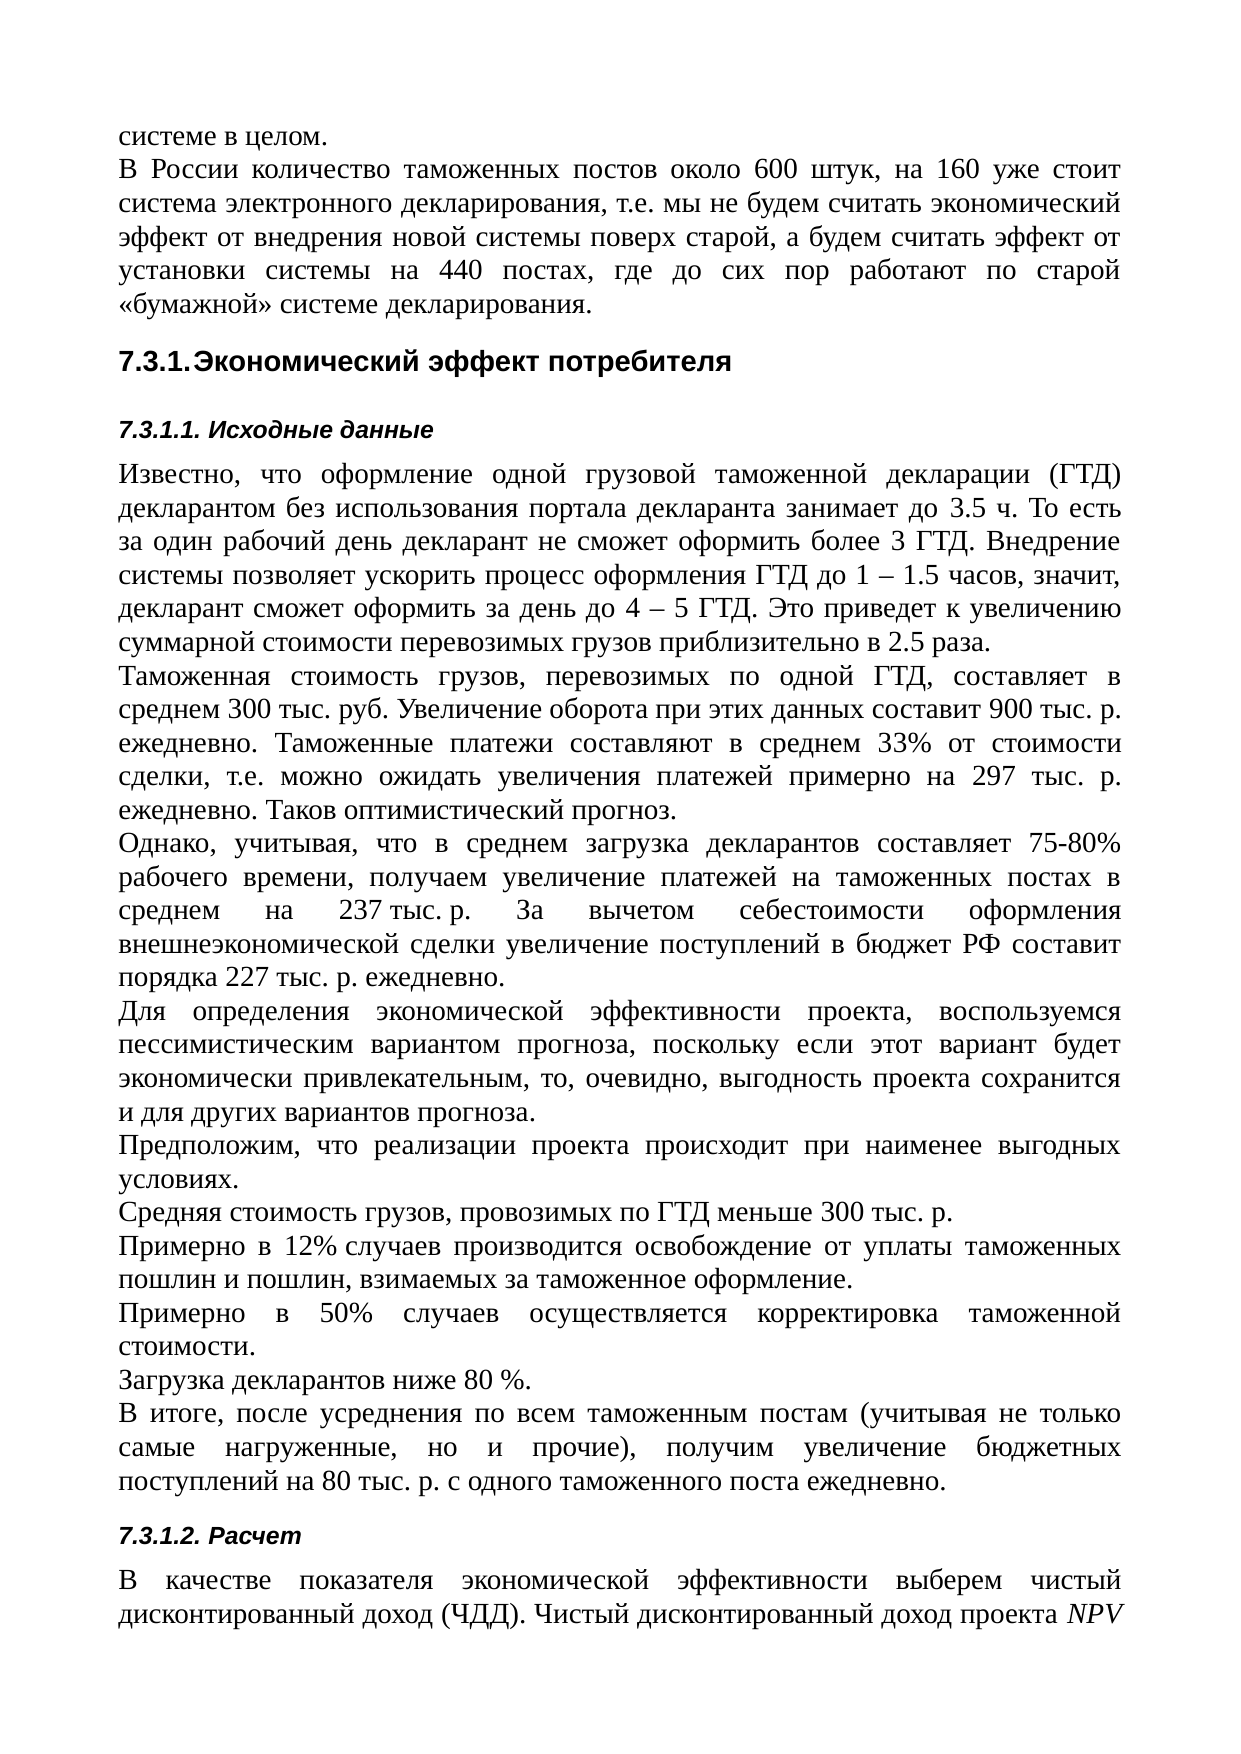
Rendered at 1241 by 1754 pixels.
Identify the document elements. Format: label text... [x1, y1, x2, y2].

text Примерно в 50% случаев осуществляется корректировка таможенной стоимости. [118, 1295, 1122, 1362]
subtitle Экономический эффект потребителя [118, 344, 1122, 378]
text В итоге, после усреднения по всем таможенным постам (учитывая не только самые нагруженные, но и прочие), получим увеличение бюджетных поступлений на 80 тыс. р. с одного таможенного поста ежедневно. [118, 1396, 1122, 1496]
text Предположим, что реализации проекта происходит при наименее выгодных условиях. [118, 1127, 1122, 1194]
text Примерно в 12% случаев производится освобождение от уплаты таможенных пошлин и пошлин, взимаемых за таможенное оформление. [118, 1228, 1122, 1295]
text Известно, что оформление одной грузовой таможенной декларации (ГТД) декларантом без использования портала декларанта занимает до 3.5 ч. То есть за один рабочий день декларант не сможет оформить более 3 ГТД. Внедрение системы позволяет ускорить процесс оформления ГТД до 1 – 1.5 часов, значит, декларант сможет оформить за день до 4 – 5 ГТД. Это приведет к увеличению суммарной стоимости перевозимых грузов приблизительно в 2.5 раза. [118, 456, 1122, 658]
text В качестве показателя экономической эффективности выберем чистый дисконтированный доход (ЧДД). Чистый дисконтированный доход проекта NPV [118, 1562, 1122, 1629]
text Таможенная стоимость грузов, перевозимых по одной ГТД, составляет в среднем 300 тыс. руб. Увеличение оборота при этих данных составит 900 тыс. р. ежедневно. Таможенные платежи составляют в среднем 33% от стоимости сделки, т.е. можно ожидать увеличения платежей примерно на 297 тыс. р. ежедневно. Таков оптимистический прогноз. [118, 658, 1122, 825]
text Однако, учитывая, что в среднем загрузка декларантов составляет 75-80% рабочего времени, получаем увеличение платежей на таможенных постах в среднем на 237 тыс. р. За вычетом себестоимости оформления внешнеэкономической сделки увеличение поступлений в бюджет РФ составит порядка 227 тыс. р. ежедневно. [118, 825, 1122, 993]
text Средняя стоимость грузов, провозимых по ГТД меньше 300 тыс. р. [118, 1194, 1122, 1228]
text системе в целом. [118, 118, 1122, 152]
text Загрузка декларантов ниже 80 %. [118, 1362, 1122, 1396]
text Для определения экономической эффективности проекта, воспользуемся пессимистическим вариантом прогноза, поскольку если этот вариант будет экономически привлекательным, то, очевидно, выгодность проекта сохранится и для других вариантов прогноза. [118, 993, 1122, 1127]
subtitle Исходные данные [118, 415, 1122, 444]
text В России количество таможенных постов около 600 штук, на 160 уже стоит система электронного декларирования, т.е. мы не будем считать экономический эффект от внедрения новой системы поверх старой, а будем считать эффект от установки системы на 440 постах, где до сих пор работают по старой «бумажной» системе декларирования. [118, 152, 1122, 319]
subtitle Расчет [118, 1521, 1122, 1550]
